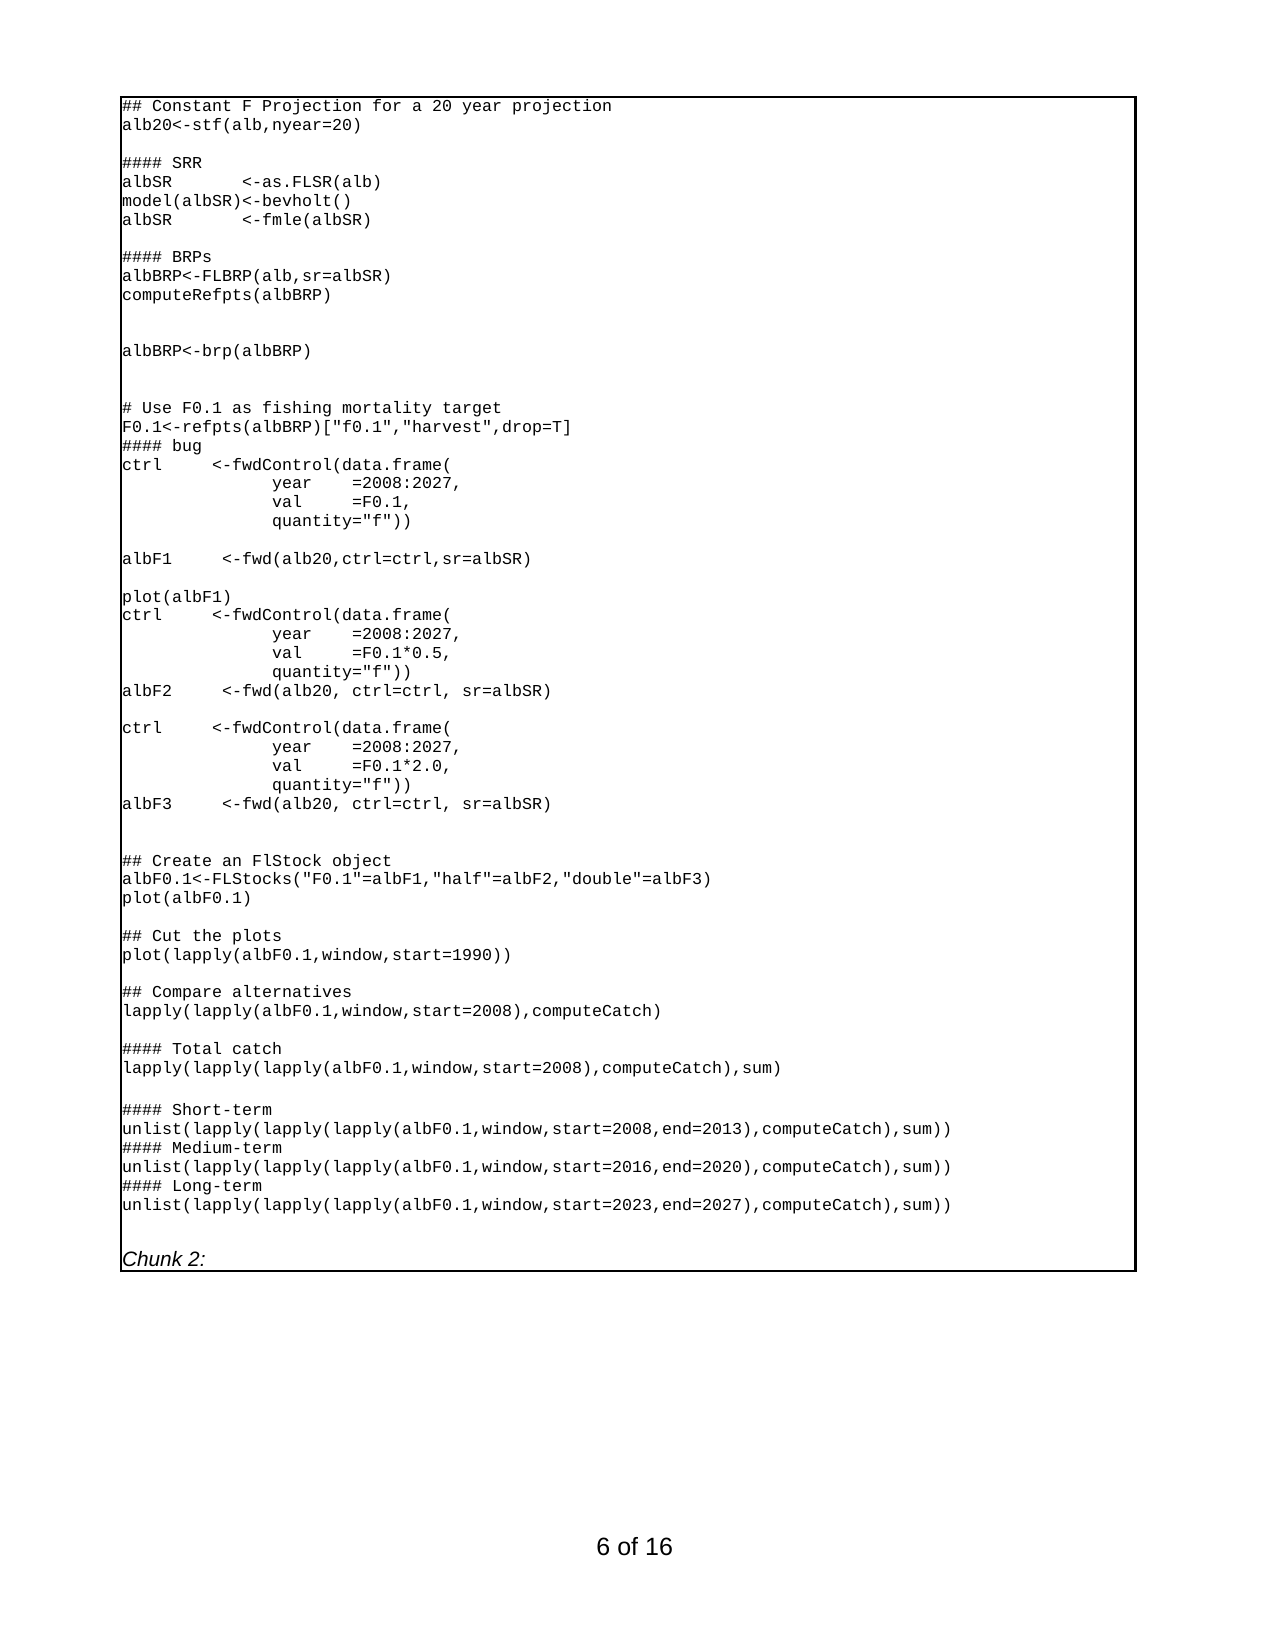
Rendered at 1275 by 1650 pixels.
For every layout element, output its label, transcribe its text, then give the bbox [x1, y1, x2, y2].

text # Use F0.1 as fishing mortality target [122, 399, 1134, 418]
text quantity="f")) [122, 663, 1134, 682]
text #### bug [122, 437, 1134, 456]
text year =2008:2027, [122, 475, 1134, 494]
text year =2008:2027, [122, 626, 1134, 645]
text #### Medium-term [122, 1140, 1134, 1158]
text #### Short-term [122, 1102, 1134, 1121]
text #### BRPs [122, 249, 1134, 268]
text year =2008:2027, [122, 739, 1134, 758]
text albF3 <-fwd(alb20, ctrl=ctrl, sr=albSR) [122, 796, 1134, 814]
text F0.1<-refpts(albBRP)["f0.1","harvest",drop=T] [122, 418, 1134, 437]
text albSR <-as.FLSR(alb) [122, 173, 1134, 192]
text quantity="f")) [122, 513, 1134, 532]
text ## Compare alternatives [122, 984, 1134, 1003]
text plot(albF0.1) [122, 890, 1134, 909]
text plot(albF1) [122, 588, 1134, 607]
text ctrl <-fwdControl(data.frame( [122, 720, 1134, 739]
text albF0.1<-FLStocks("F0.1"=albF1,"half"=albF2,"double"=albF3) [122, 871, 1134, 890]
text val =F0.1*0.5, [122, 645, 1134, 663]
text model(albSR)<-bevholt() [122, 192, 1134, 211]
text unlist(lapply(lapply(lapply(albF0.1,window,start=2016,end=2020),computeCatch),sum)) [122, 1158, 1134, 1177]
text ## Create an FlStock object [122, 852, 1134, 871]
text albF1 <-fwd(alb20,ctrl=ctrl,sr=albSR) [122, 550, 1134, 569]
text ## Constant F Projection for a 20 year projection [122, 98, 1134, 117]
text val =F0.1*2.0, [122, 758, 1134, 777]
text lapply(lapply(albF0.1,window,start=2008),computeCatch) [122, 1003, 1134, 1022]
text ctrl <-fwdControl(data.frame( [122, 607, 1134, 626]
text unlist(lapply(lapply(lapply(albF0.1,window,start=2008,end=2013),computeCatch),sum)) [122, 1121, 1134, 1140]
text lapply(lapply(lapply(albF0.1,window,start=2008),computeCatch),sum) [122, 1059, 1134, 1078]
text val =F0.1, [122, 494, 1134, 513]
text #### SRR [122, 154, 1134, 173]
text ctrl <-fwdControl(data.frame( [122, 456, 1134, 475]
text albSR <-fmle(albSR) [122, 211, 1134, 230]
text alb20<-stf(alb,nyear=20) [122, 117, 1134, 136]
text #### Total catch [122, 1041, 1134, 1059]
text #### Long-term [122, 1177, 1134, 1196]
text albF2 <-fwd(alb20, ctrl=ctrl, sr=albSR) [122, 682, 1134, 701]
text albBRP<-FLBRP(alb,sr=albSR) [122, 268, 1134, 286]
text ## Cut the plots [122, 927, 1134, 946]
text albBRP<-brp(albBRP) [122, 343, 1134, 362]
text computeRefpts(albBRP) [122, 286, 1134, 305]
text Chunk 2: [122, 1246, 1134, 1270]
text unlist(lapply(lapply(lapply(albF0.1,window,start=2023,end=2027),computeCatch),sum)) [122, 1196, 1134, 1215]
text plot(lapply(albF0.1,window,start=1990)) [122, 946, 1134, 965]
text quantity="f")) [122, 777, 1134, 796]
